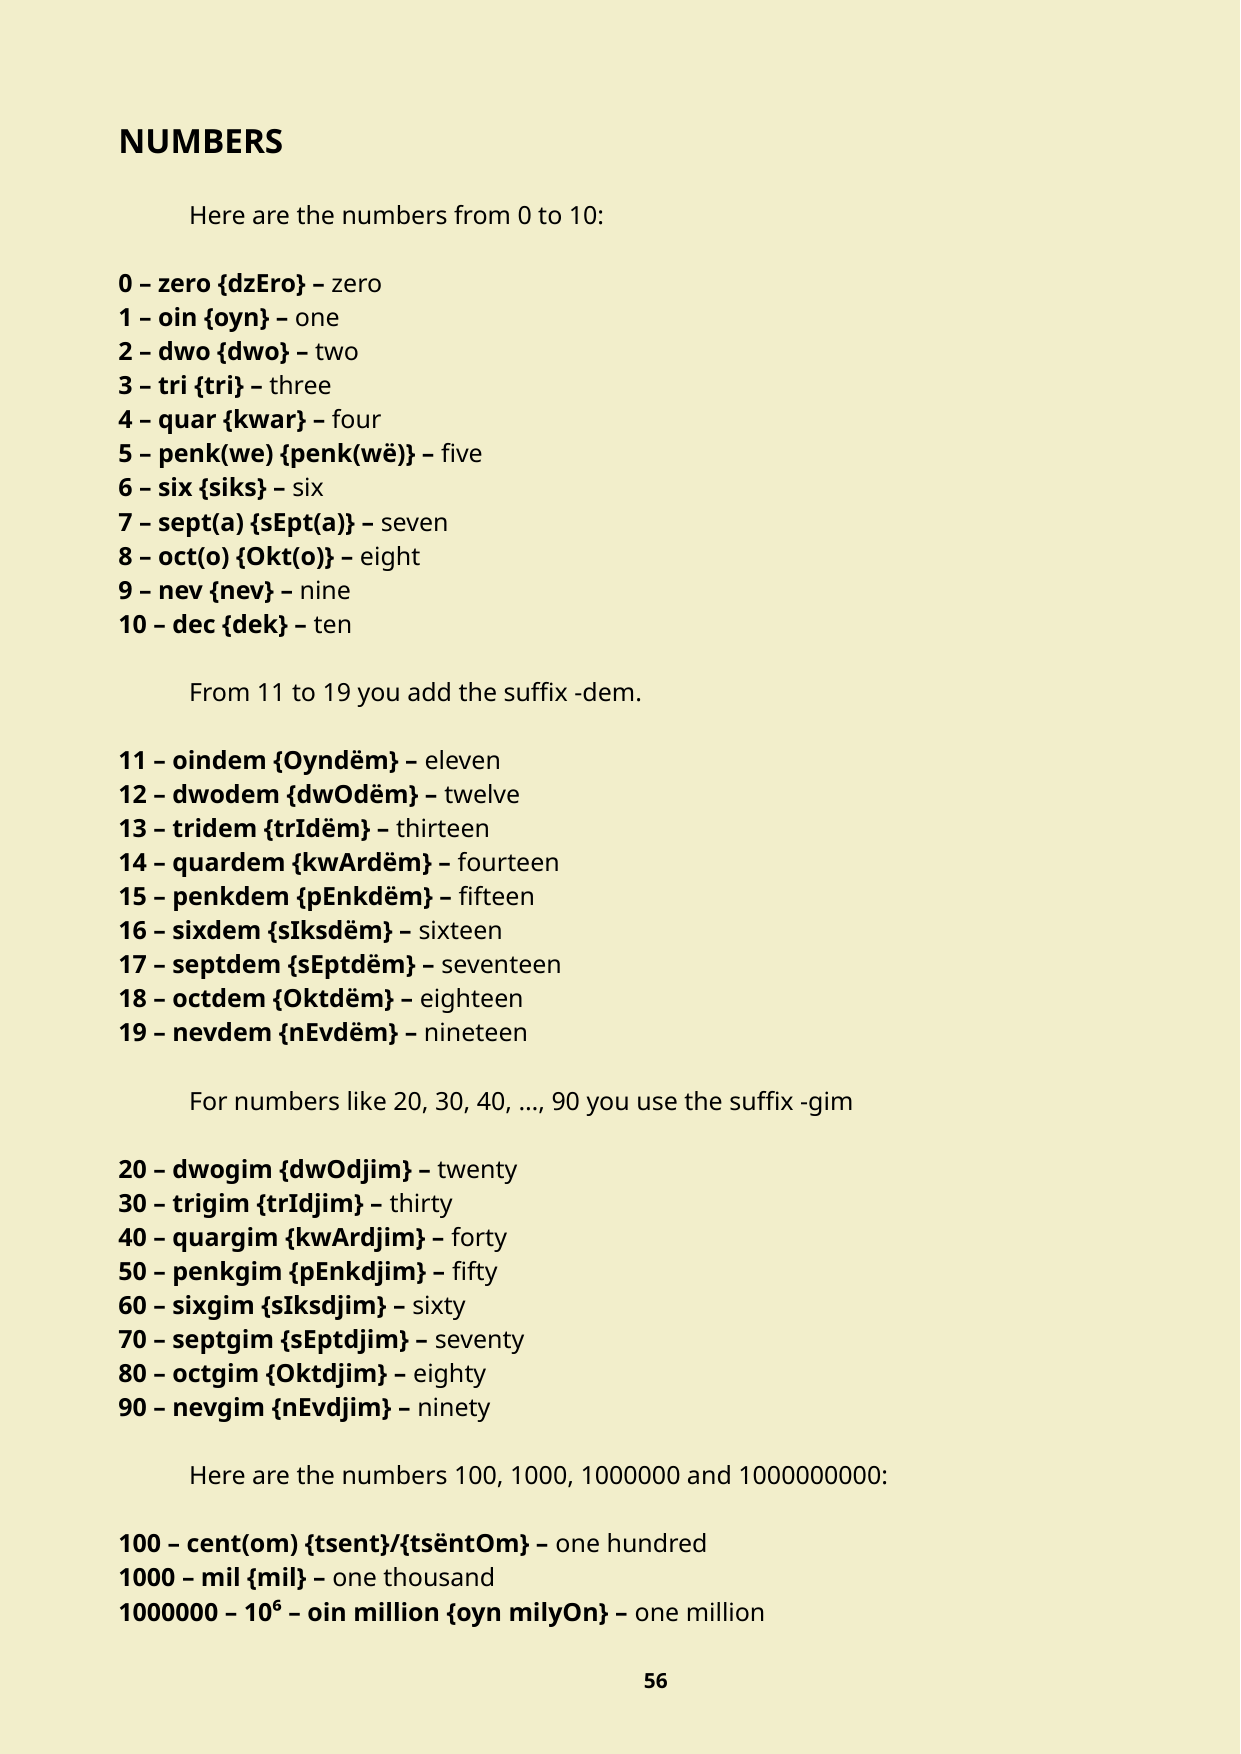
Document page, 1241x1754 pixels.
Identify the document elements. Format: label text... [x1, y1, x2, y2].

text 3 – tri {tri} – three [118, 368, 1122, 402]
text 50 – penkgim {pEnkdjim} – fifty [118, 1253, 1122, 1288]
text 20 – dwogim {dwOdjim} – twenty [118, 1151, 1122, 1185]
text 80 – octgim {Oktdjim} – eighty [118, 1356, 1122, 1390]
text 1000000 – 10⁶ – oin million {oyn milyOn} – one million [118, 1594, 1122, 1628]
text 4 – quar {kwar} – four [118, 402, 1122, 436]
text 100 – cent(om) {tsent}/{tsëntOm} – one hundred [118, 1526, 1122, 1560]
text 2 – dwo {dwo} – two [118, 334, 1122, 368]
text 10 – dec {dek} – ten [118, 606, 1122, 640]
text 16 – sixdem {sIksdëm} – sixteen [118, 913, 1122, 947]
text Here are the numbers from 0 to 10: [118, 198, 1122, 232]
text 30 – trigim {trIdjim} – thirty [118, 1185, 1122, 1219]
text 40 – quargim {kwArdjim} – forty [118, 1219, 1122, 1253]
text 13 – tridem {trIdëm} – thirteen [118, 811, 1122, 845]
text 8 – oct(o) {Okt(o)} – eight [118, 538, 1122, 572]
text 11 – oindem {Oyndëm} – eleven [118, 743, 1122, 777]
text 18 – octdem {Oktdëm} – eighteen [118, 981, 1122, 1015]
text 12 – dwodem {dwOdëm} – twelve [118, 777, 1122, 811]
text 14 – quardem {kwArdëm} – fourteen [118, 845, 1122, 879]
text 1000 – mil {mil} – one thousand [118, 1560, 1122, 1594]
text 70 – septgim {sEptdjim} – seventy [118, 1322, 1122, 1356]
text 17 – septdem {sEptdëm} – seventeen [118, 947, 1122, 981]
text 90 – nevgim {nEvdjim} – ninety [118, 1390, 1122, 1424]
text 60 – sixgim {sIksdjim} – sixty [118, 1288, 1122, 1322]
text 0 – zero {dzEro} – zero [118, 266, 1122, 300]
text 1 – oin {oyn} – one [118, 300, 1122, 334]
text 6 – six {siks} – six [118, 470, 1122, 504]
subtitle NUMBERS [118, 118, 1122, 163]
text From 11 to 19 you add the suffix -dem. [118, 674, 1122, 708]
text 15 – penkdem {pEnkdëm} – fifteen [118, 879, 1122, 913]
text 19 – nevdem {nEvdëm} – nineteen [118, 1015, 1122, 1049]
text 7 – sept(a) {sEpt(a)} – seven [118, 504, 1122, 538]
text 9 – nev {nev} – nine [118, 572, 1122, 606]
text Here are the numbers 100, 1000, 1000000 and 1000000000: [118, 1458, 1122, 1492]
text For numbers like 20, 30, 40, …, 90 you use the suffix -gim [118, 1083, 1122, 1117]
text 5 – penk(we) {penk(wë)} – five [118, 436, 1122, 470]
